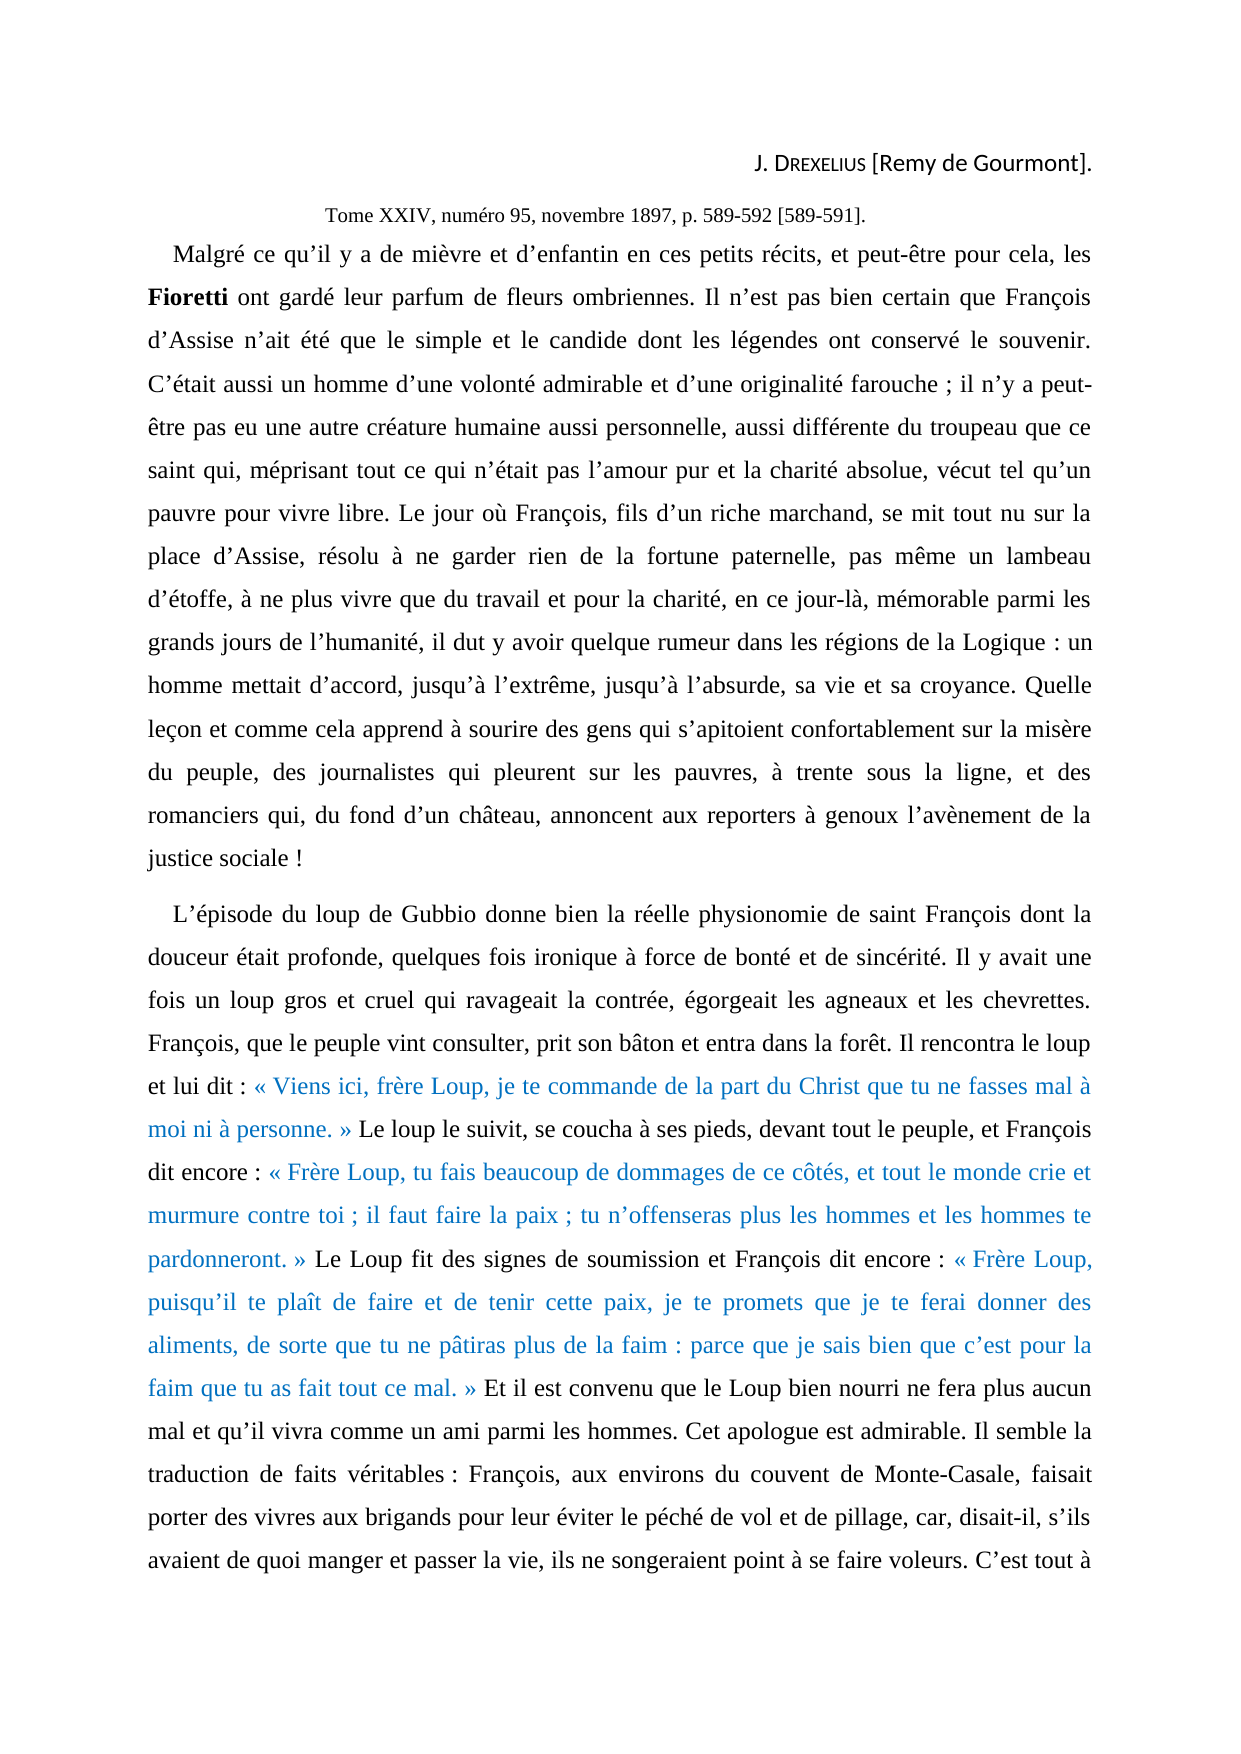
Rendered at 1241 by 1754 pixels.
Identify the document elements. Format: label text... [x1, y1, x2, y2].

text Tome XXIV, numéro 95, novembre 1897, p. 589-592 [589-591]. [325, 203, 1093, 227]
text L’épisode du loup de Gubbio donne bien la réelle physionomie de saint François dont la douceur était profonde, quelques fois ironique à force de bonté et de sincérité. Il y avait une fois un loup gros et cruel qui ravageait la contrée, égorgeait les agneaux et les chevrettes. François, que le peuple vint consulter, prit son bâton et entra dans la forêt. Il rencontra le loup et lui dit : « Viens ici, frère Loup, je te commande de la part du Christ que tu ne fasses mal à moi ni à personne. » Le loup le suivit, se coucha à ses pieds, devant tout le peuple, et François dit encore : « Frère Loup, tu fais beaucoup de dommages de ce côtés, et tout le monde crie et murmure contre toi ; il faut faire la paix ; tu n’offenseras plus les hommes et les hommes te pardonneront. » Le Loup fit des signes de soumission et François dit encore : « Frère Loup, puisqu’il te plaît de faire et de tenir cette paix, je te promets que je te ferai donner des aliments, de sorte que tu ne pâtiras plus de la faim : parce que je sais bien que c’est pour la faim que tu as fait tout ce mal. » Et il est convenu que le Loup bien nourri ne fera plus aucun mal et qu’il vivra comme un ami parmi les hommes. Cet apologue est admirable. Il semble la traduction de faits véritables : François, aux environs du couvent de Monte-Casale, faisait porter des vivres aux brigands pour leur éviter le péché de vol et de pillage, car, disait-il, s’ils avaient de quoi manger et passer la vie, ils ne songeraient point à se faire voleurs. C’est tout à [148, 899, 1093, 1574]
text Malgré ce qu’il y a de mièvre et d’enfantin en ces petits récits, et peut-être pour cela, les Fioretti ont gardé leur parfum de fleurs ombriennes. Il n’est pas bien certain que François d’Assise n’ait été que le simple et le candide dont les légendes ont conservé le souvenir. C’était aussi un homme d’une volonté admirable et d’une originalité farouche ; il n’y a peut-être pas eu une autre créature humaine aussi personnelle, aussi différente du troupeau que ce saint qui, méprisant tout ce qui n’était pas l’amour pur et la charité absolue, vécut tel qu’un pauvre pour vivre libre. Le jour où François, fils d’un riche marchand, se mit tout nu sur la place d’Assise, résolu à ne garder rien de la fortune paternelle, pas même un lambeau d’étoffe, à ne plus vivre que du travail et pour la charité, en ce jour-là, mémorable parmi les grands jours de l’humanité, il dut y avoir quelque rumeur dans les régions de la Logique : un homme mettait d’accord, jusqu’à l’extrême, jusqu’à l’absurde, sa vie et sa croyance. Quelle leçon et comme cela apprend à sourire des gens qui s’apitoient confortablement sur la misère du peuple, des journalistes qui pleurent sur les pauvres, à trente sous la ligne, et des romanciers qui, du fond d’un château, annoncent aux reporters à genoux l’avènement de la justice sociale ! [148, 239, 1093, 872]
text J. Drexelius [Remy de Gourmont]. [148, 148, 1093, 178]
